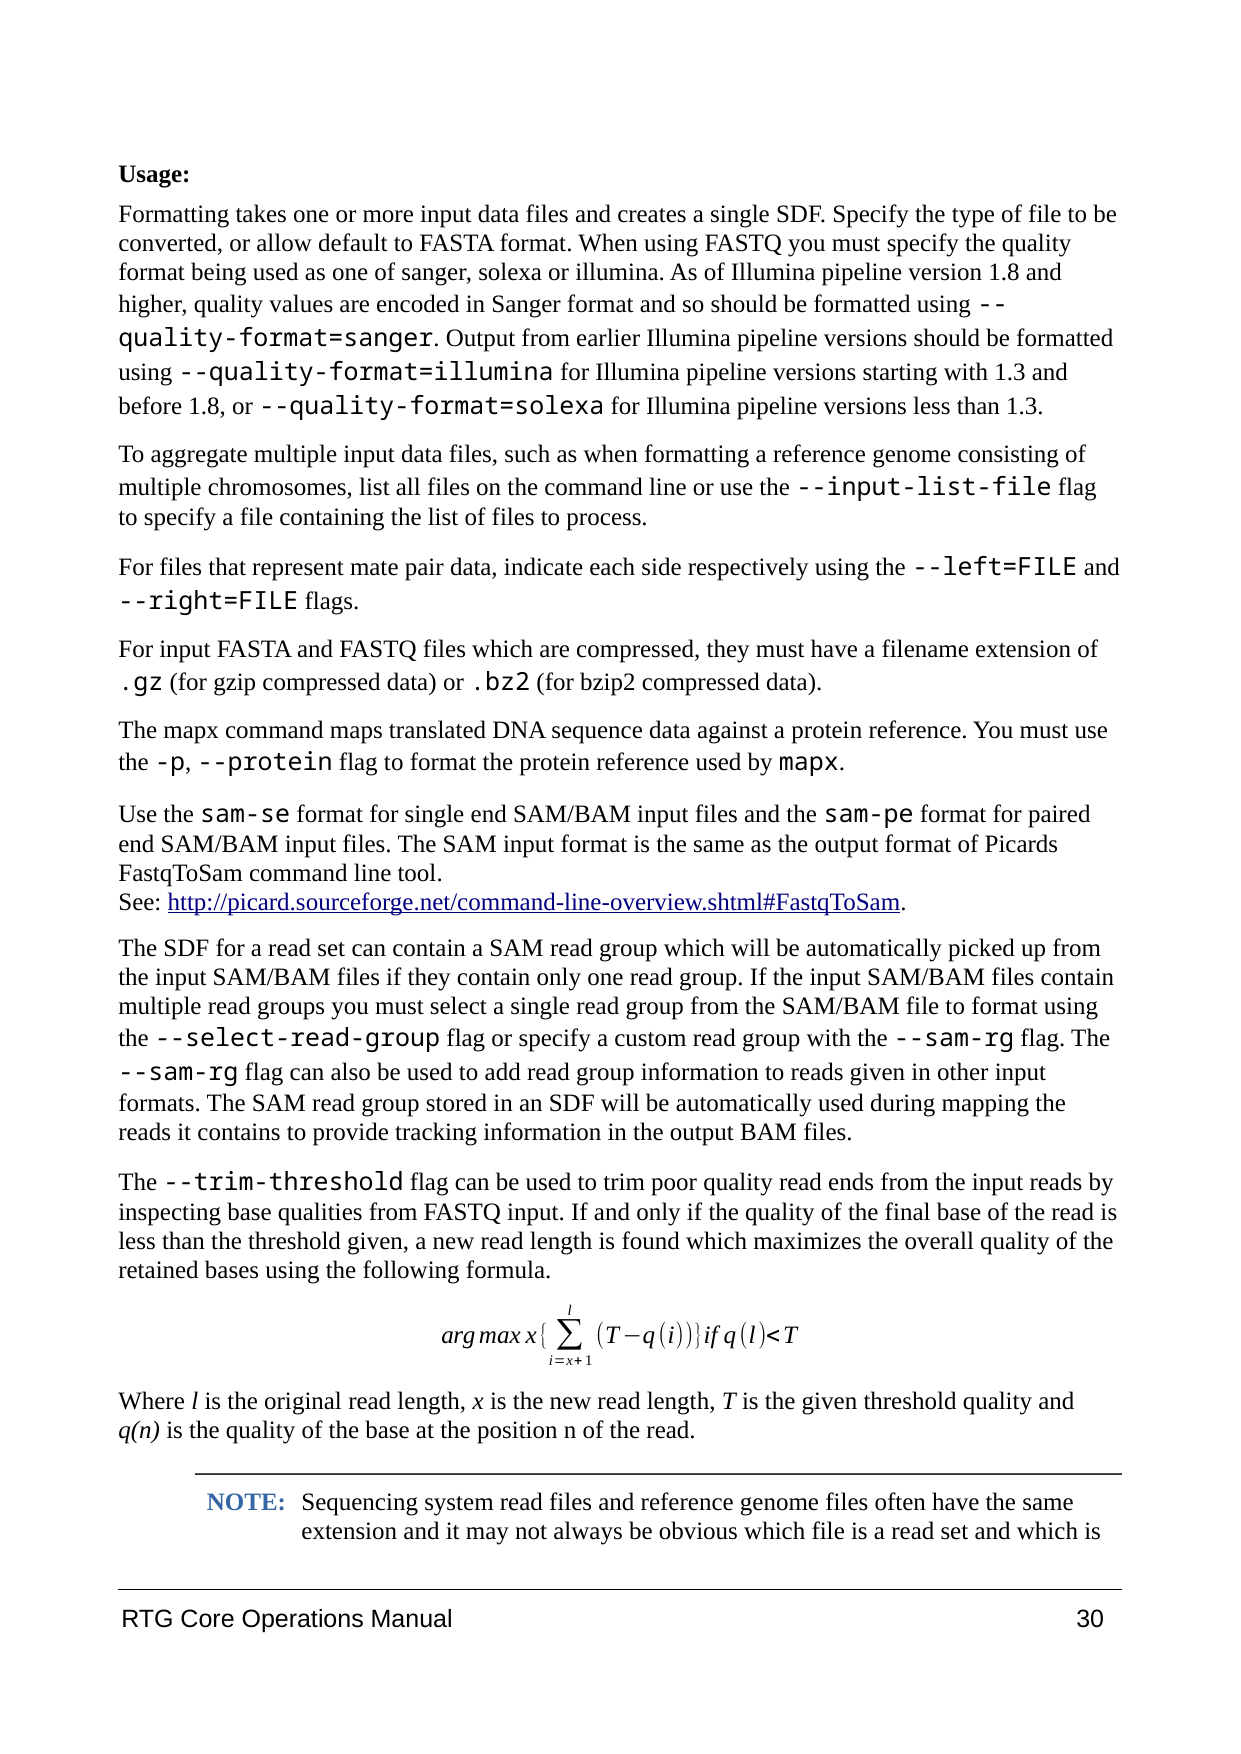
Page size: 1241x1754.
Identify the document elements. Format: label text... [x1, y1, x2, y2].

text The --trim-threshold flag can be used to trim poor quality read ends from the input reads by inspecting base qualities from FASTQ input. If and only if the quality of the final base of the read is less than the threshold given, a new read length is found which maximizes the overall quality of the retained bases using the following formula. [118, 1163, 1122, 1283]
subtitle Usage: [118, 159, 1122, 187]
text The SDF for a read set can contain a SAM read group which will be automatically picked up from the input SAM/BAM files if they contain only one read group. If the input SAM/BAM files contain multiple read groups you must select a single read group from the SAM/BAM file to format using the --select-read-group flag or specify a custom read group with the --sam-rg flag. The --sam-rg flag can also be used to add read group information to reads given in other input formats. The SAM read group stored in an SDF will be automatically used during mapping the reads it contains to provide tracking information in the output BAM files. [118, 933, 1122, 1145]
text To aggregate multiple input data files, such as when formatting a reference genome consisting of multiple chromosomes, list all files on the command line or use the --input-list-file flag to specify a file containing the list of files to process. [118, 439, 1122, 531]
text For files that represent mate pair data, indicate each side respectively using the --left=FILE and --right=FILE flags. [118, 549, 1122, 617]
text Use the sam-se format for single end SAM/BAM input files and the sam-pe format for paired end SAM/BAM input files. The SAM input format is the same as the output format of Picards FastqToSam command line tool. See: http://picard.sourceforge.net/command-line-overview.shtml#FastqToSam. [118, 796, 1122, 916]
text Formatting takes one or more input data files and creates a single SDF. Specify the type of file to be converted, or allow default to FASTA format. When using FASTQ you must specify the quality format being used as one of sanger, solexa or illumina. As of Illumina pipeline version 1.8 and higher, quality values are encoded in Sanger format and so should be formatted using --quality-format=sanger. Output from earlier Illumina pipeline versions should be formatted using --quality-format=illumina for Illumina pipeline versions starting with 1.3 and before 1.8, or --quality-format=solexa for Illumina pipeline versions less than 1.3. [118, 199, 1122, 422]
text Where l is the original read length, x is the new read length, T is the given threshold quality and q(n) is the quality of the base at the position n of the read. [118, 1386, 1122, 1444]
text For input FASTA and FASTQ files which are compressed, they must have a filename extension of .gz (for gzip compressed data) or .bz2 (for bzip2 compressed data). [118, 634, 1122, 697]
text The mapx command maps translated DNA sequence data against a protein reference. You must use the -p, --protein flag to format the protein reference used by mapx. [118, 715, 1122, 778]
text NOTE: Sequencing system read files and reference genome files often have the same extension and it may not always be obvious which file is a read set and which is [195, 1476, 1122, 1556]
